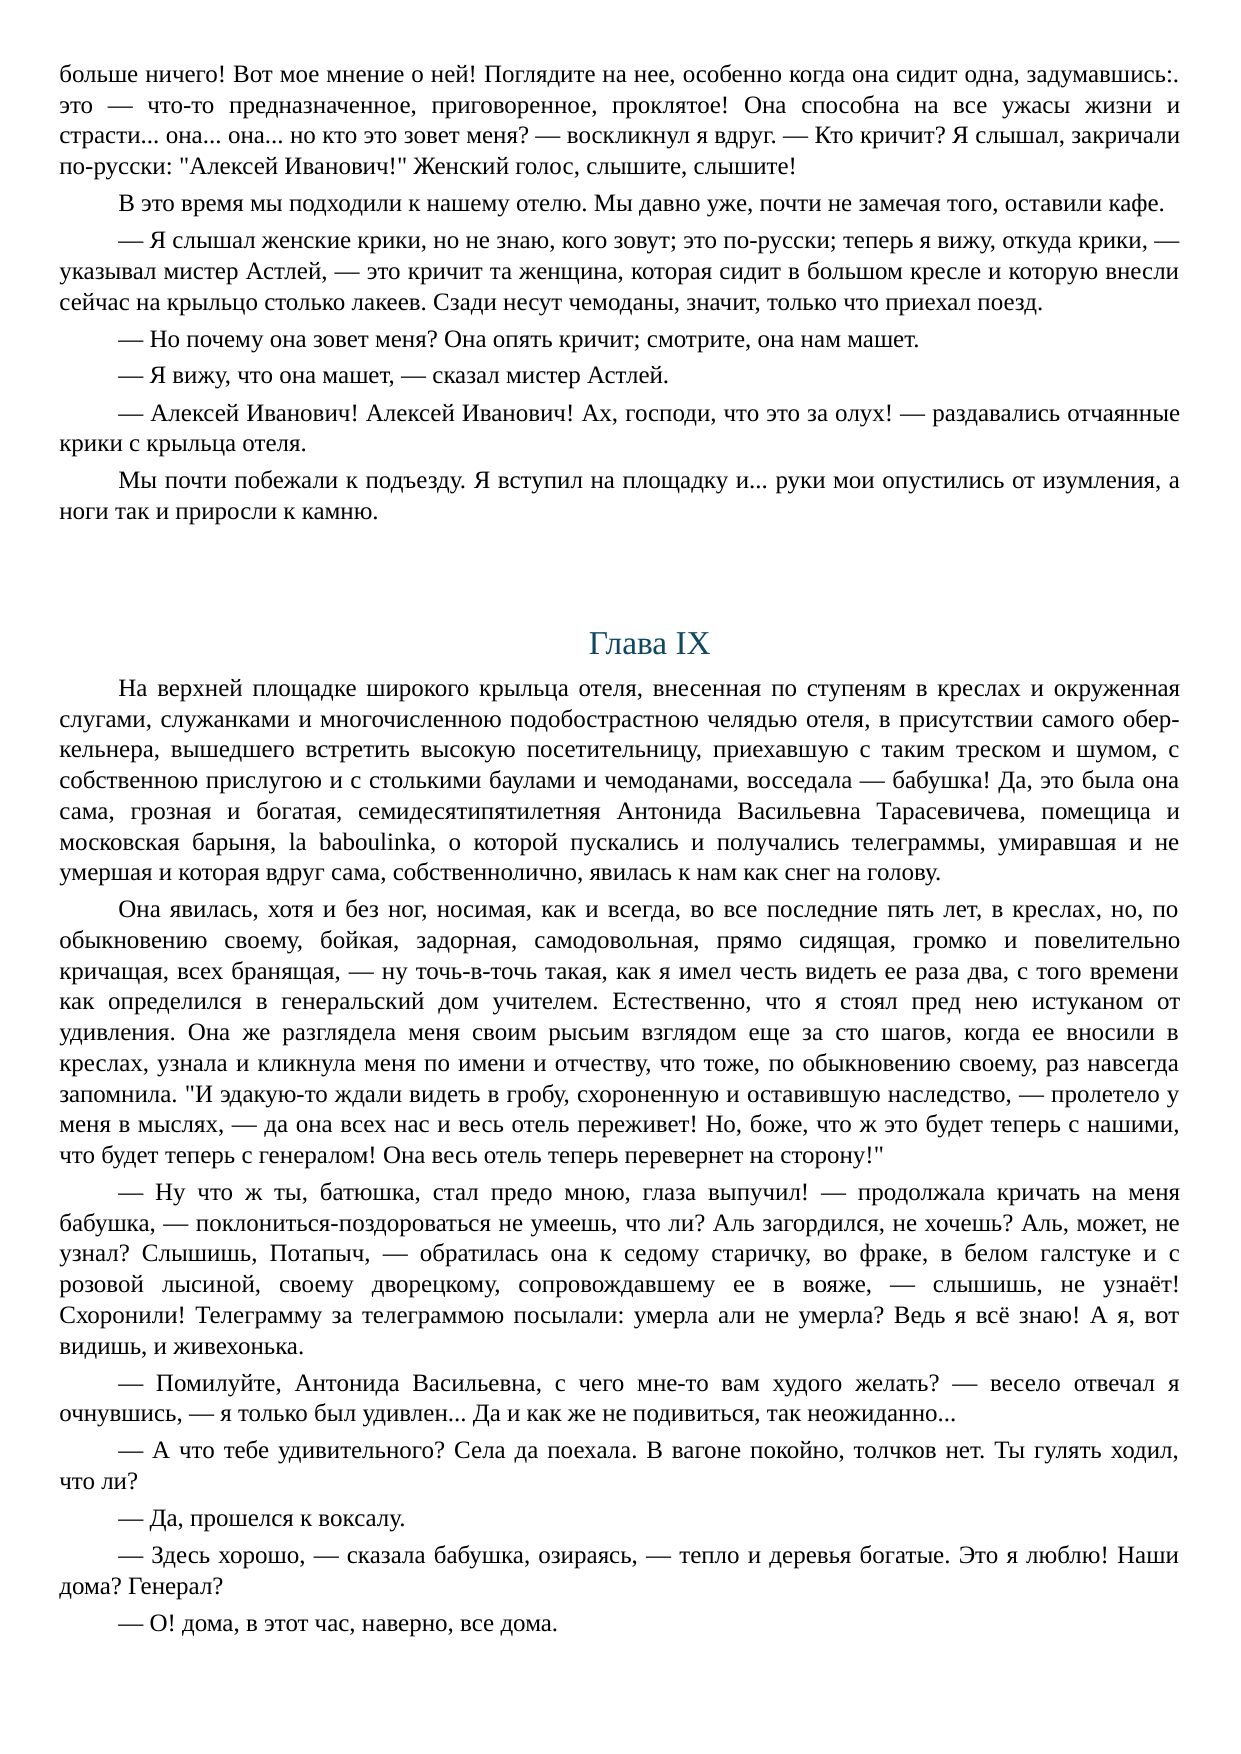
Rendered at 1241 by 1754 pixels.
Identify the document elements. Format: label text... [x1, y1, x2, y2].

text — Алексей Иванович! Алексей Иванович! Ах, господи, что это за олух! — раздавались отчаянные крики с крыльца отеля. [59, 398, 1181, 457]
text На верхней площадке широкого крыльца отеля, внесенная по ступеням в креслах и окруженная слугами, служанками и многочисленною подобострастною челядью отеля, в присутствии самого обер-кельнера, вышедшего встретить высокую посетительницу, приехавшую с таким треском и шумом, с собственною прислугою и с столькими баулами и чемоданами, восседала — бабушка! Да, это была она сама, грозная и богатая, семидесятипятилетняя Антонида Васильевна Тарасевичева, помещица и московская барыня, la baboulinka, о которой пускались и получались телеграммы, умиравшая и не умершая и которая вдруг сама, собственнолично, явилась к нам как снег на голову. [59, 673, 1181, 886]
text — Ну что ж ты, батюшка, стал предо мною, глаза выпучил! — продолжала кричать на меня бабушка, — поклониться-поздороваться не умеешь, что ли? Аль загордился, не хочешь? Аль, может, не узнал? Слышишь, Потапыч, — обратилась она к седому старичку, во фраке, в белом галстуке и с розовой лысиной, своему дворецкому, сопровождавшему ее в вояже, — слышишь, не узнаёт! Схоронили! Телеграмму за телеграммою посылали: умерла али не умерла? Ведь я всё знаю! А я, вот видишь, и живехонька. [59, 1177, 1181, 1359]
text В это время мы подходили к нашему отелю. Мы давно уже, почти не замечая того, оставили кафе. [59, 188, 1181, 217]
text — Я слышал женские крики, но не знаю, кого зовут; это по-русски; теперь я вижу, откуда крики, — указывал мистер Астлей, — это кричит та женщина, которая сидит в большом кресле и которую внесли сейчас на крыльцо столько лакеев. Сзади несут чемоданы, значит, только что приехал поезд. [59, 225, 1181, 315]
text — Да, прошелся к воксалу. [59, 1503, 1181, 1532]
subtitle Глава IX [59, 624, 1181, 662]
text — О! дома, в этот час, наверно, все дома. [59, 1608, 1181, 1637]
text больше ничего! Вот мое мнение о ней! Поглядите на нее, особенно когда она сидит одна, задумавшись:. это — что-то предназначенное, приговоренное, проклятое! Она способна на все ужасы жизни и страсти... она... она... но кто это зовет меня? — воскликнул я вдруг. — Кто кричит? Я слышал, закричали по-русски: "Алексей Иванович!" Женский голос, слышите, слышите! [59, 59, 1181, 180]
text — Здесь хорошо, — сказала бабушка, озираясь, — тепло и деревья богатые. Это я люблю! Наши дома? Генерал? [59, 1540, 1181, 1599]
text — Я вижу, что она машет, — сказал мистер Астлей. [59, 361, 1181, 389]
text Мы почти побежали к подъезду. Я вступил на площадку и... руки мои опустились от изумления, а ноги так и приросли к камню. [59, 465, 1181, 525]
text — Помилуйте, Антонида Васильевна, с чего мне-то вам худого желать? — весело отвечал я очнувшись, — я только был удивлен... Да и как же не подивиться, так неожиданно... [59, 1368, 1181, 1427]
text Она явилась, хотя и без ног, носимая, как и всегда, во все последние пять лет, в креслах, но, по обыкновению своему, бойкая, задорная, самодовольная, прямо сидящая, громко и повелительно кричащая, всех бранящая, — ну точь-в-точь такая, как я имел честь видеть ее раза два, с того времени как определился в генеральский дом учителем. Естественно, что я стоял пред нею истуканом от удивления. Она же разглядела меня своим рысьим взглядом еще за сто шагов, когда ее вносили в креслах, узнала и кликнула меня по имени и отчеству, что тоже, по обыкновению своему, раз навсегда запомнила. "И эдакую-то ждали видеть в гробу, схороненную и оставившую наследство, — пролетело у меня в мыслях, — да она всех нас и весь отель переживет! Но, боже, что ж это будет теперь с нашими, что будет теперь с генералом! Она весь отель теперь перевернет на сторону!" [59, 894, 1181, 1169]
text — Но почему она зовет меня? Она опять кричит; смотрите, она нам машет. [59, 324, 1181, 352]
text — А что тебе удивительного? Села да поехала. В вагоне покойно, толчков нет. Ты гулять ходил, что ли? [59, 1435, 1181, 1495]
